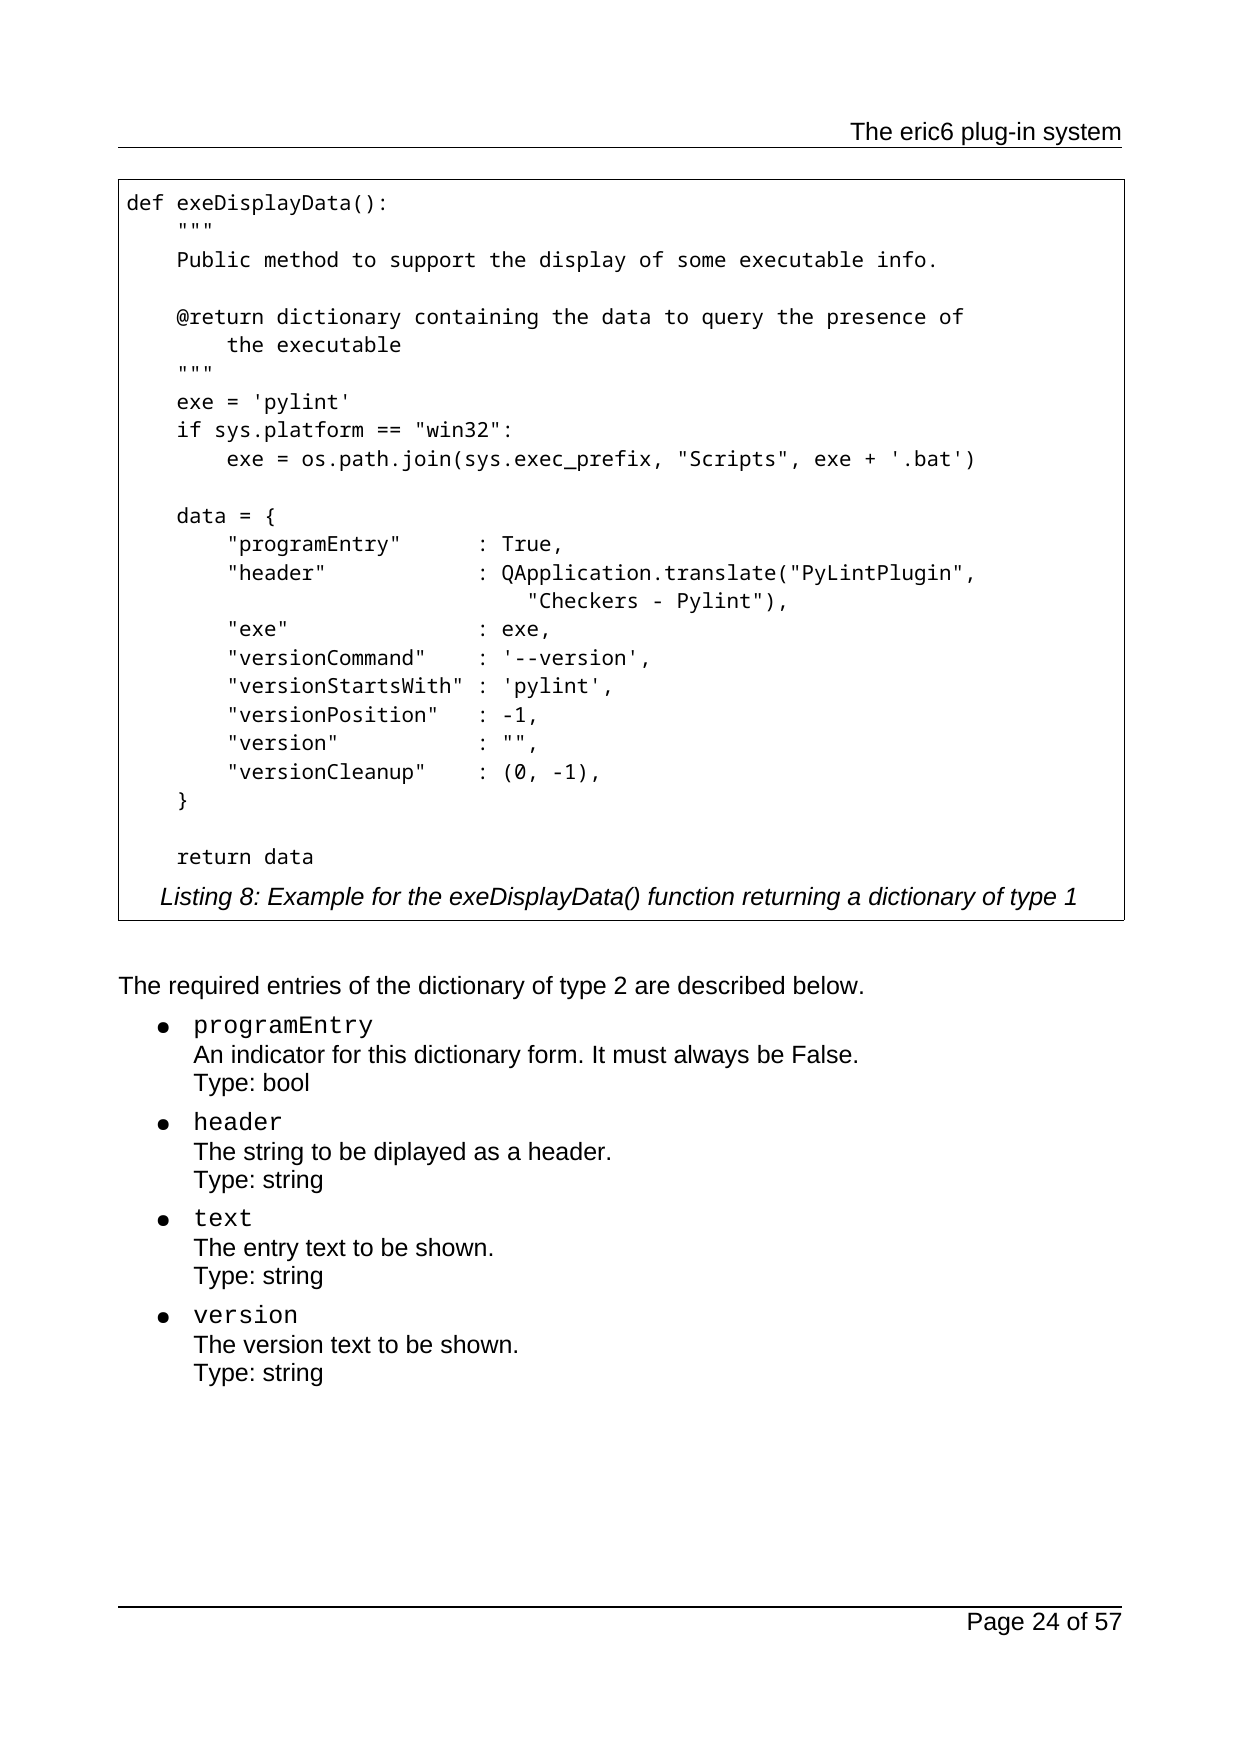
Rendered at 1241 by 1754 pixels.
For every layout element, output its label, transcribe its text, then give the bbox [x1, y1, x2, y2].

list if sys.platform == "win32": [126, 416, 1115, 444]
text The required entries of the dictionary of type 2 are described below. [118, 972, 1122, 1000]
list "versionStartsWith" : 'pylint', [126, 671, 1115, 700]
list text The entry text to be shown. Type: string [156, 1206, 1122, 1290]
list exe = 'pylint' [126, 387, 1115, 416]
list header The string to be diplayed as a header. Type: string [156, 1109, 1122, 1193]
list "version" : "", [126, 728, 1115, 757]
list "header" : QApplication.translate("PyLintPlugin", [126, 558, 1115, 586]
list @return dictionary containing the data to query the presence of [126, 302, 1115, 330]
list } [126, 785, 1115, 814]
list exe = os.path.join(sys.exec_prefix, "Scripts", exe + '.bat') [126, 444, 1115, 472]
list Public method to support the display of some executable info. [126, 245, 1115, 273]
list "Checkers - Pylint"), [126, 586, 1115, 614]
list Listing 8: Example for the exeDisplayData() function returning a dictionary of type 1 [126, 883, 1115, 911]
list version The version text to be shown. Type: string [156, 1303, 1122, 1387]
list the executable [126, 330, 1115, 359]
list "exe" : exe, [126, 614, 1115, 643]
list """ [126, 216, 1115, 245]
list "versionCommand" : '--version', [126, 643, 1115, 671]
list """ [126, 359, 1115, 387]
list return data [126, 842, 1115, 871]
list def exeDisplayData(): [126, 188, 1115, 216]
list "versionPosition" : -1, [126, 700, 1115, 728]
list data = { [126, 501, 1115, 529]
list "versionCleanup" : (0, -1), [126, 757, 1115, 785]
list programEntry An indicator for this dictionary form. It must always be False. Type: bool [156, 1013, 1122, 1097]
list "programEntry" : True, [126, 529, 1115, 558]
